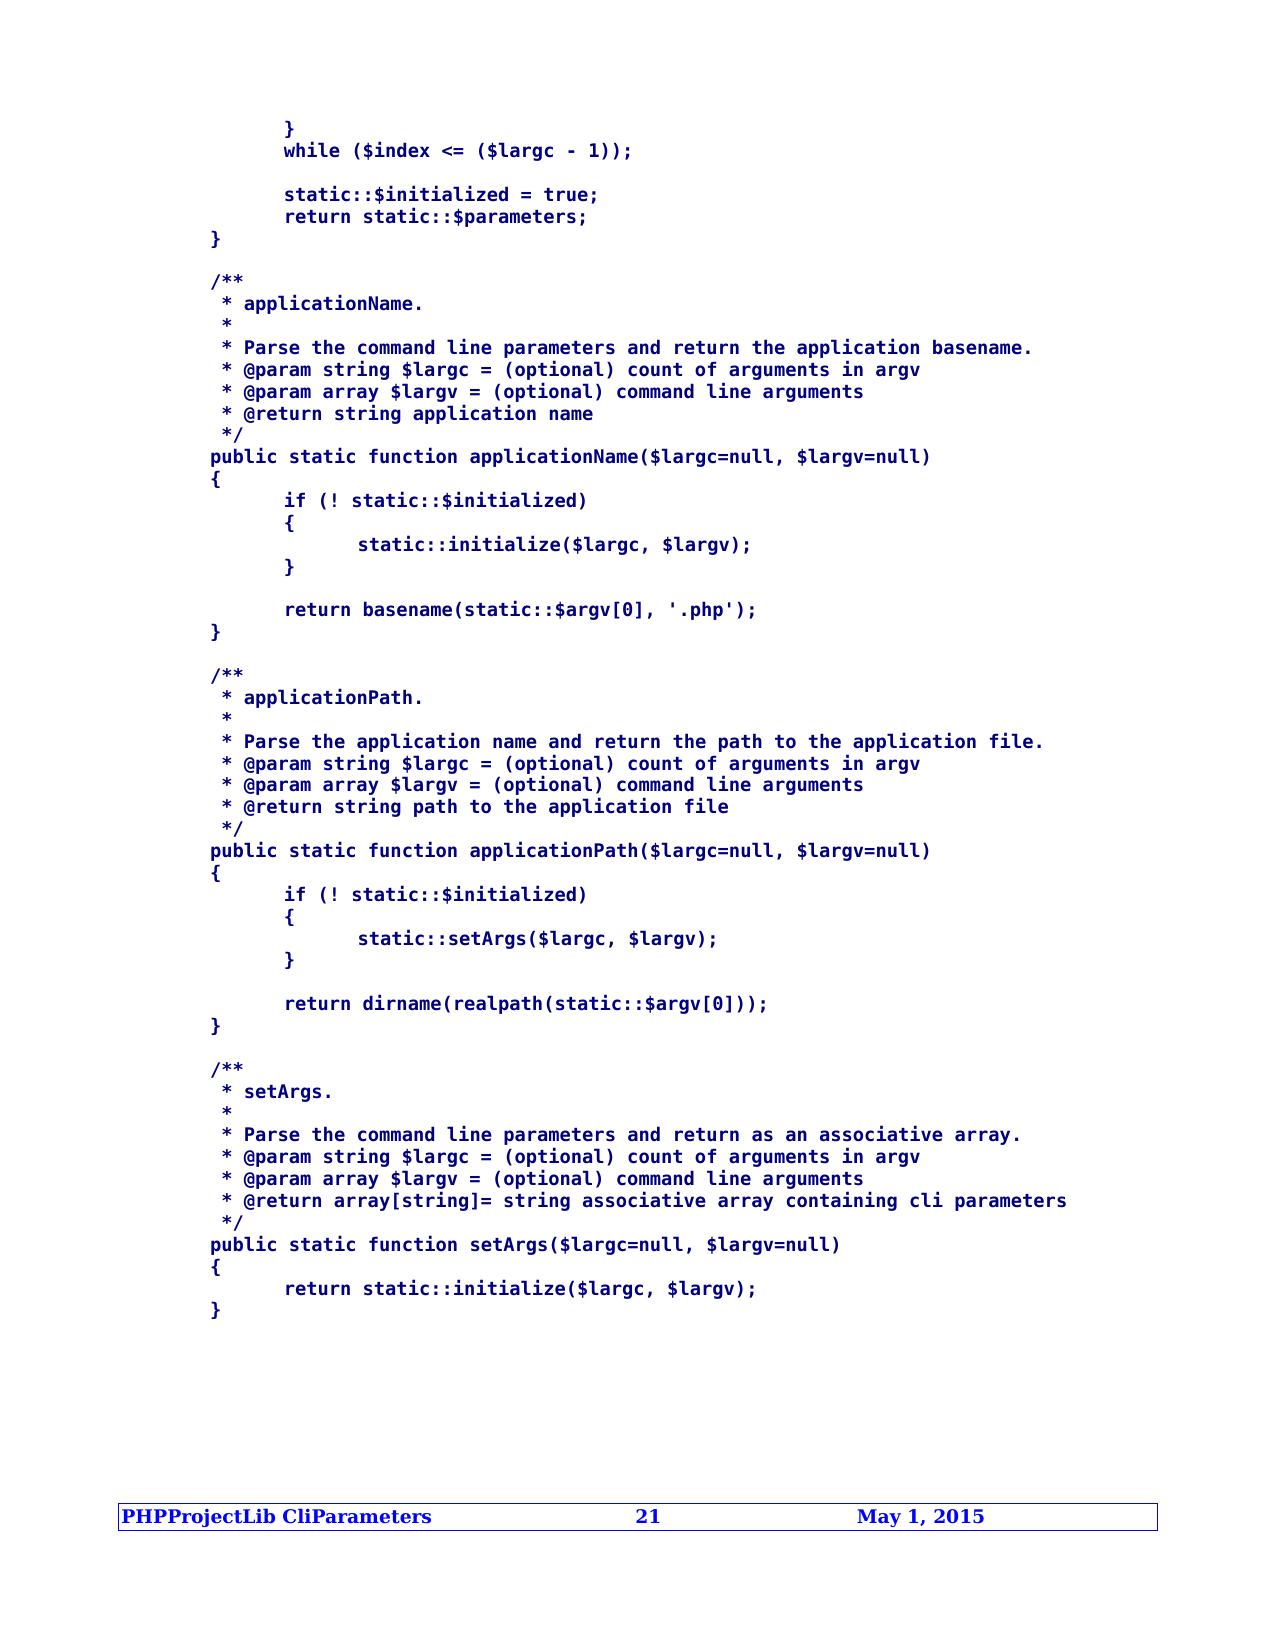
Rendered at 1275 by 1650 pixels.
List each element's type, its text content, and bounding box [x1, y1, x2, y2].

list } [136, 621, 1157, 643]
list return static::initialize($largc, $largv); [136, 1277, 1157, 1299]
list * @param array $largv = (optional) command line arguments [136, 774, 1157, 796]
list return static::$parameters; [136, 206, 1157, 227]
list public static function setArgs($largc=null, $largv=null) [136, 1234, 1157, 1256]
list * applicationPath. [136, 687, 1157, 709]
list * [136, 315, 1157, 337]
list { [136, 1256, 1157, 1277]
list */ [136, 424, 1157, 446]
list * [136, 1102, 1157, 1124]
list * setArgs. [136, 1081, 1157, 1102]
list * @param array $largv = (optional) command line arguments [136, 1168, 1157, 1190]
list } [136, 118, 1157, 140]
list { [136, 906, 1157, 927]
list /** [136, 1059, 1157, 1081]
list } [136, 1015, 1157, 1037]
list { [136, 862, 1157, 884]
list public static function applicationName($largc=null, $largv=null) [136, 446, 1157, 468]
list if (! static::$initialized) [136, 884, 1157, 906]
list static::setArgs($largc, $largv); [136, 927, 1157, 949]
list { [136, 468, 1157, 490]
list } [136, 1299, 1157, 1321]
list */ [136, 1212, 1157, 1234]
list } [136, 556, 1157, 577]
list public static function applicationPath($largc=null, $largv=null) [136, 840, 1157, 862]
list * @param string $largc = (optional) count of arguments in argv [136, 752, 1157, 774]
list * [136, 709, 1157, 731]
list return dirname(realpath(static::$argv[0])); [136, 993, 1157, 1015]
list static::initialize($largc, $largv); [136, 534, 1157, 556]
list * @return string application name [136, 402, 1157, 424]
list * Parse the application name and return the path to the application file. [136, 731, 1157, 752]
list { [136, 512, 1157, 534]
list * @param string $largc = (optional) count of arguments in argv [136, 1146, 1157, 1168]
list } [136, 949, 1157, 971]
list * @param array $largv = (optional) command line arguments [136, 381, 1157, 402]
list * Parse the command line parameters and return the application basename. [136, 337, 1157, 359]
list * applicationName. [136, 293, 1157, 315]
list if (! static::$initialized) [136, 490, 1157, 512]
list while ($index <= ($largc - 1)); [136, 140, 1157, 162]
list static::$initialized = true; [136, 184, 1157, 206]
list */ [136, 818, 1157, 840]
list return basename(static::$argv[0], '.php'); [136, 599, 1157, 621]
list /** [136, 271, 1157, 293]
list * Parse the command line parameters and return as an associative array. [136, 1124, 1157, 1146]
list * @param string $largc = (optional) count of arguments in argv [136, 359, 1157, 381]
list * @return string path to the application file [136, 796, 1157, 818]
list * @return array[string]= string associative array containing cli parameters [136, 1190, 1157, 1212]
list /** [136, 665, 1157, 687]
list } [136, 227, 1157, 249]
